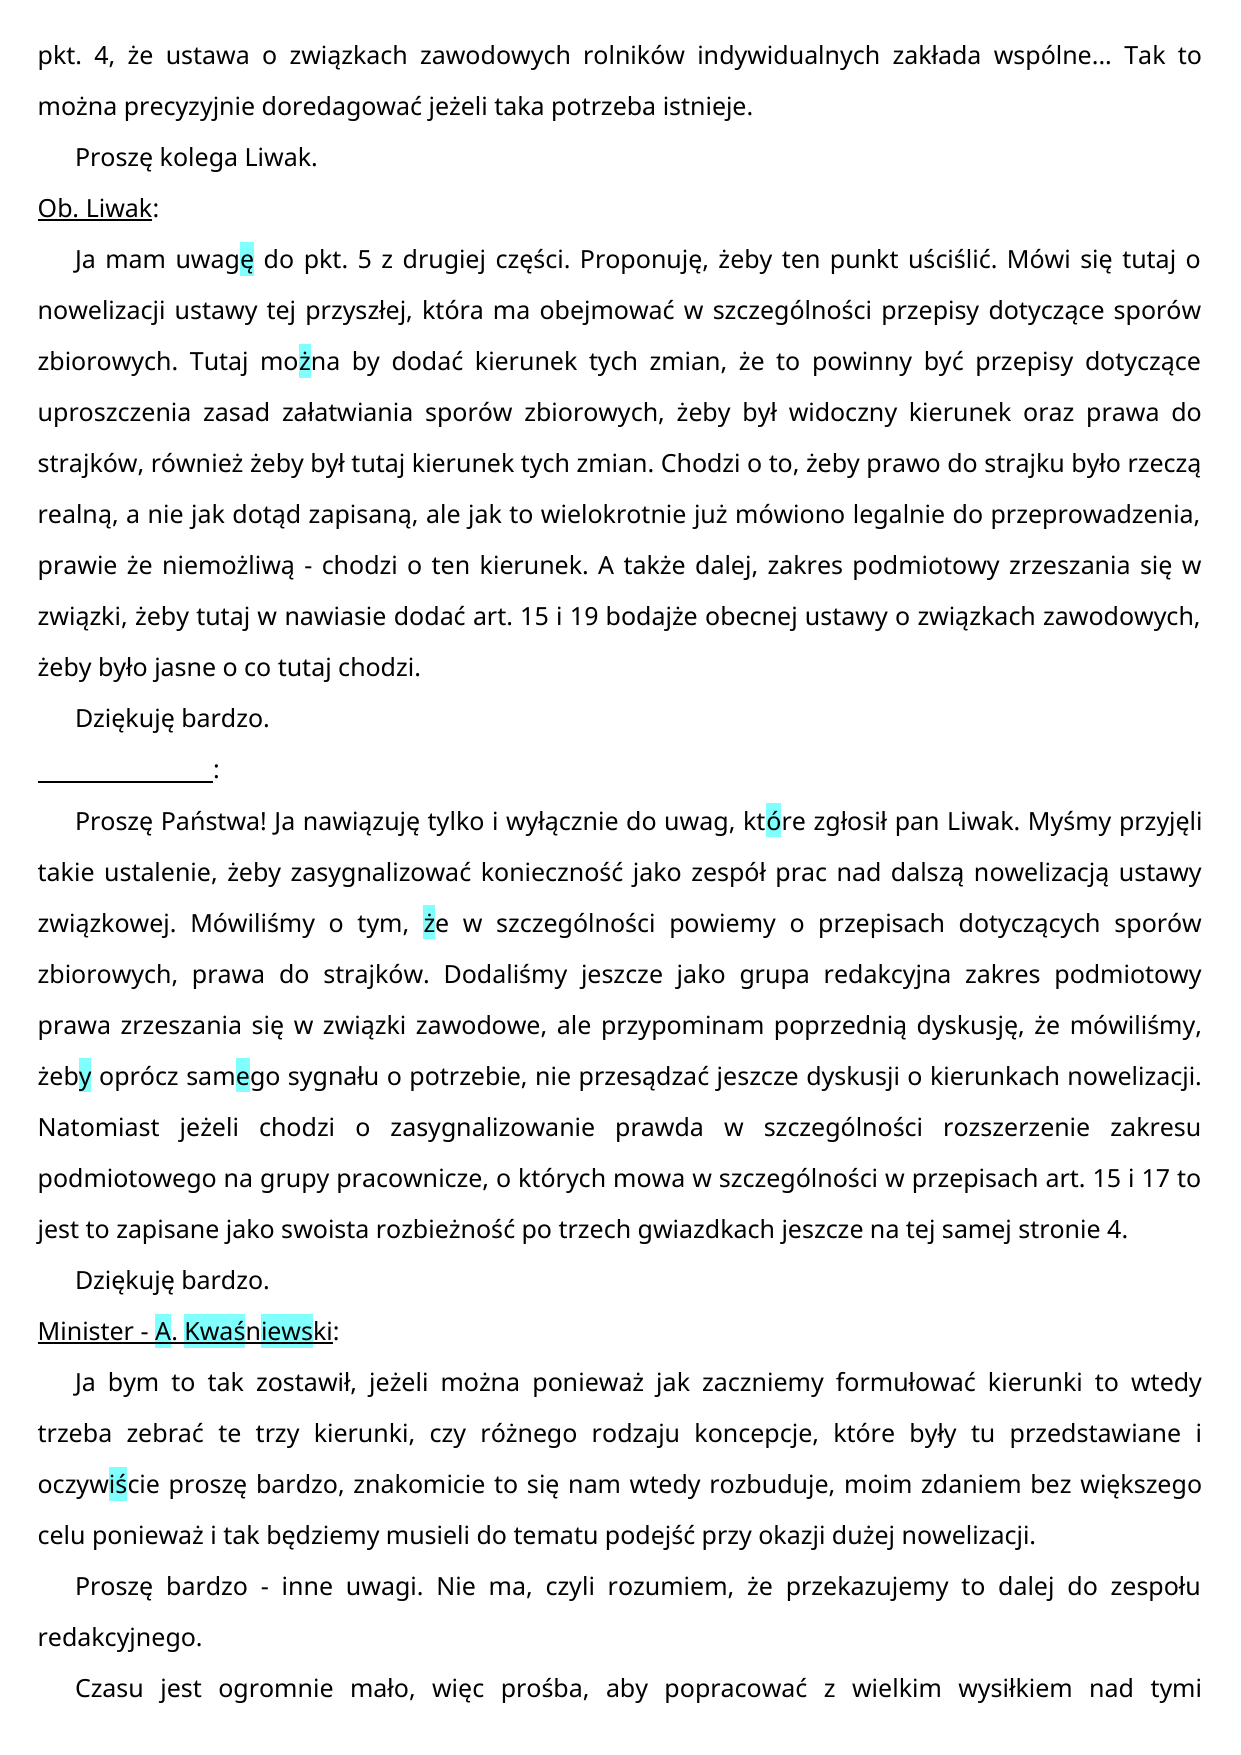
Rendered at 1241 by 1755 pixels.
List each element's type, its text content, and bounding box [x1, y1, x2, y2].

text pkt. 4, że ustawa o związkach zawodowych rolników indywidualnych zakłada wspólne... Tak to można precyzyjnie doredagować jeżeli taka potrzeba istnieje. [37, 37, 1203, 123]
text Proszę bardzo - inne uwagi. Nie ma, czyli rozumiem, że przekazujemy to dalej do zespołu redakcyjnego. [37, 1569, 1203, 1654]
text : [37, 752, 1203, 786]
text Proszę Państwa! Ja nawiązuję tylko i wyłącznie do uwag, które zgłosił pan Liwak. Myśmy przyjęli takie ustalenie, żeby zasygnalizować konieczność jako zespół prac nad dalszą nowelizacją ustawy związkowej. Mówiliśmy o tym, że w szczególności powiemy o przepisach dotyczących sporów zbiorowych, prawa do strajków. Dodaliśmy jeszcze jako grupa redakcyjna zakres podmiotowy prawa zrzeszania się w związki zawodowe, ale przypominam poprzednią dyskusję, że mówiliśmy, żeby oprócz samego sygnału o potrzebie, nie przesądzać jeszcze dyskusji o kierunkach nowelizacji. Natomiast jeżeli chodzi o zasygnalizowanie prawda w szczególności rozszerzenie zakresu podmiotowego na grupy pracownicze, o których mowa w szczególności w przepisach art. 15 i 17 to jest to zapisane jako swoista rozbieżność po trzech gwiazdkach jeszcze na tej samej stronie 4. [37, 803, 1203, 1246]
text Czasu jest ogromnie mało, więc prośba, aby popracować z wielkim wysiłkiem nad tymi [37, 1671, 1203, 1705]
text Proszę kolega Liwak. [37, 139, 1203, 174]
text Ob. Liwak: [37, 191, 1203, 225]
text Dziękuję bardzo. [37, 701, 1203, 735]
text Dziękuję bardzo. [37, 1262, 1203, 1297]
text Minister - A. Kwaśniewski: [37, 1313, 1203, 1348]
text Ja bym to tak zostawił, jeżeli można ponieważ jak zaczniemy formułować kierunki to wtedy trzeba zebrać te trzy kierunki, czy różnego rodzaju koncepcje, które były tu przedstawiane i oczywiście proszę bardzo, znakomicie to się nam wtedy rozbuduje, moim zdaniem bez większego celu ponieważ i tak będziemy musieli do tematu podejść przy okazji dużej nowelizacji. [37, 1364, 1203, 1552]
text Ja mam uwagę do pkt. 5 z drugiej części. Proponuję, żeby ten punkt uściślić. Mówi się tutaj o nowelizacji ustawy tej przyszłej, która ma obejmować w szczególności przepisy dotyczące sporów zbiorowych. Tutaj można by dodać kierunek tych zmian, że to powinny być przepisy dotyczące uproszczenia zasad załatwiania sporów zbiorowych, żeby był widoczny kierunek oraz prawa do strajków, również żeby był tutaj kierunek tych zmian. Chodzi o to, żeby prawo do strajku było rzeczą realną, a nie jak dotąd zapisaną, ale jak to wielokrotnie już mówiono legalnie do przeprowadzenia, prawie że niemożliwą - chodzi o ten kierunek. A także dalej, zakres podmiotowy zrzeszania się w związki, żeby tutaj w nawiasie dodać art. 15 i 19 bodajże obecnej ustawy o związkach zawodowych, żeby było jasne o co tutaj chodzi. [37, 242, 1203, 684]
